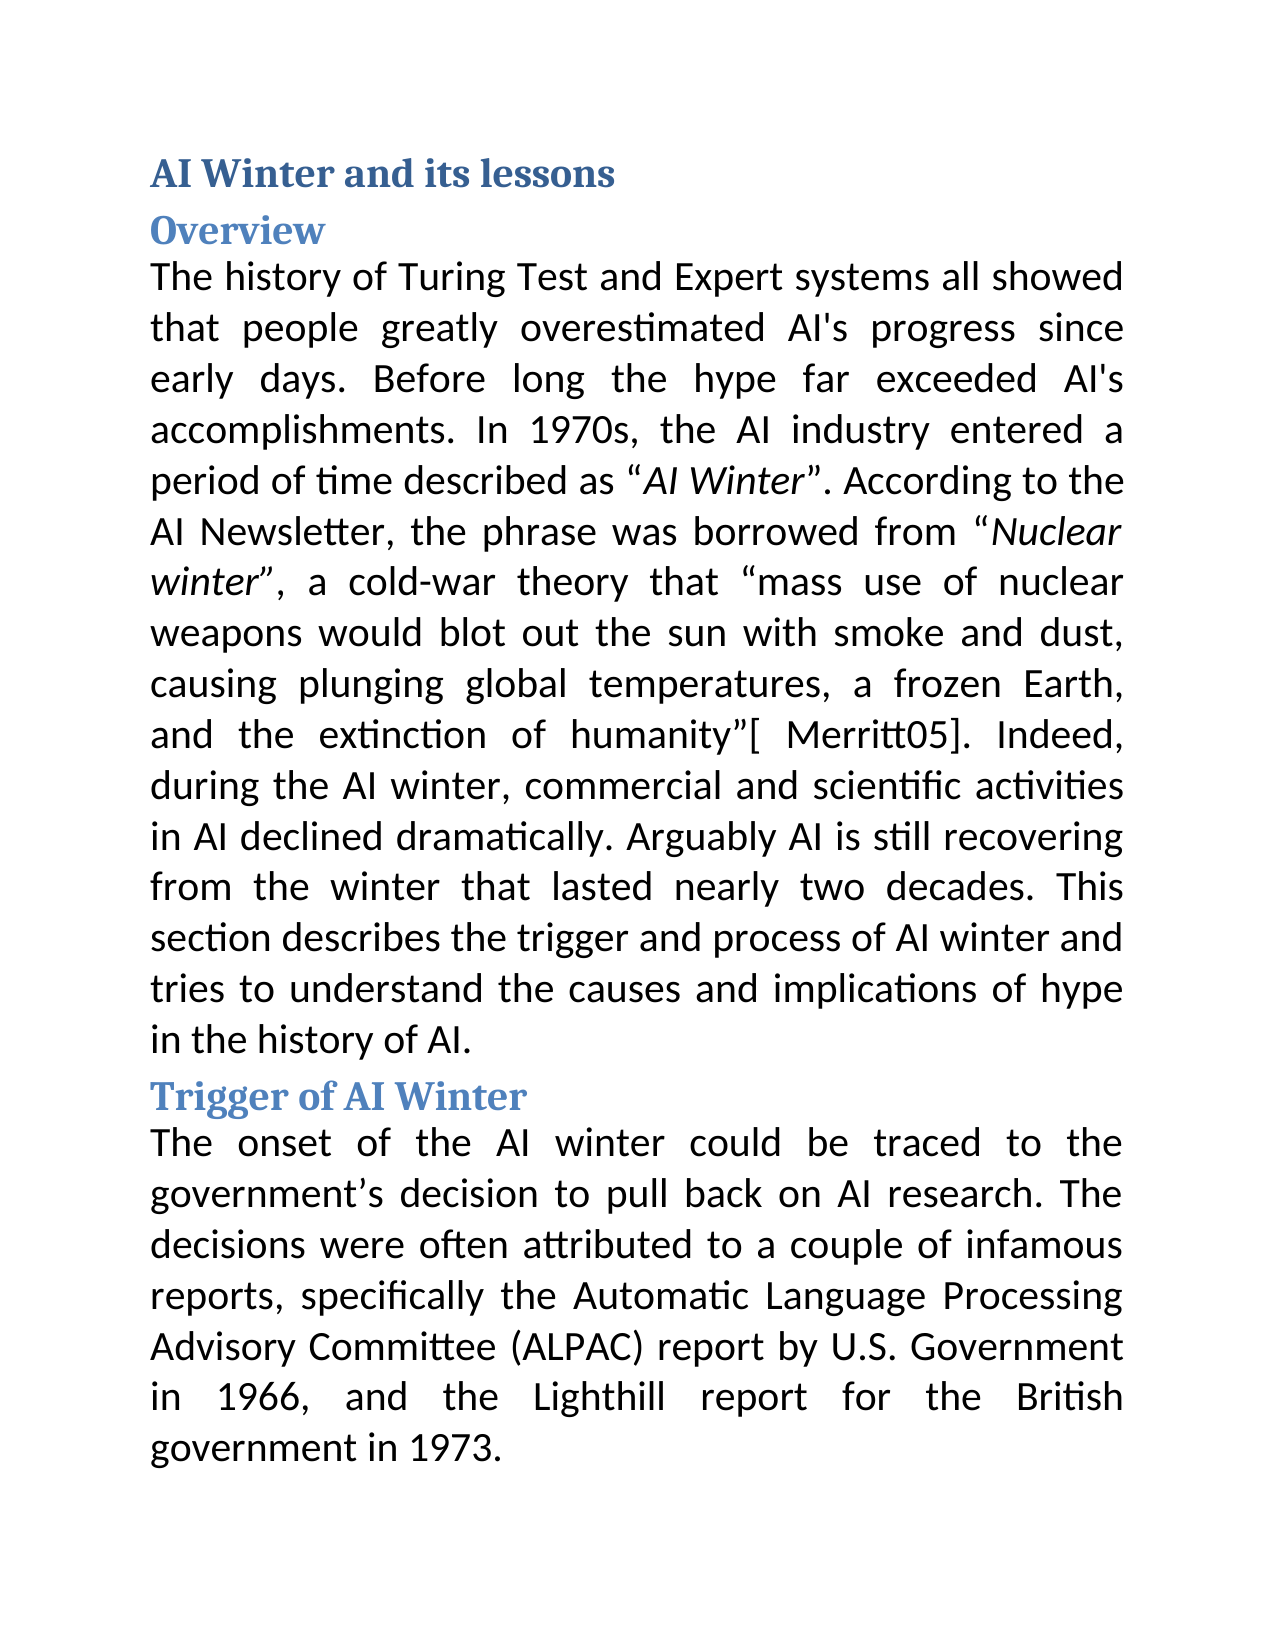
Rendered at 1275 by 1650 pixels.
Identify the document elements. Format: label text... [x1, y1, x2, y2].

subtitle Overview [150, 219, 1142, 250]
text The onset of the AI winter could be traced to the government’s decision to pull back on AI research. The decisions were often attributed to a couple of infamous reports, specifically the Automatic Language Processing Advisory Committee (ALPAC) report by U.S. Government in 1966, and the Lighthill report for the British government in 1973. [150, 1116, 1124, 1472]
subtitle Trigger of AI Winter [150, 1084, 1142, 1116]
text The history of Turing Test and Expert systems all showed that people greatly overestimated AI's progress since early days. Before long the hype far exceeded AI's accomplishments. In 1970s, the AI industry entered a period of time described as “AI Winter”. According to the AI Newsletter, the phrase was borrowed from “Nuclear winter”, a cold-war theory that “mass use of nuclear weapons would blot out the sun with smoke and dust, causing plunging global temperatures, a frozen Earth, and the extinction of humanity”[ Merritt05]. Indeed, during the AI winter, commercial and scientific activities in AI declined dramatically. Arguably AI is still recovering from the winter that lasted nearly two decades. This section describes the trigger and process of AI winter and tries to understand the causes and implications of hype in the history of AI. [150, 250, 1125, 1064]
subtitle AI Winter and its lessons [150, 150, 1142, 198]
